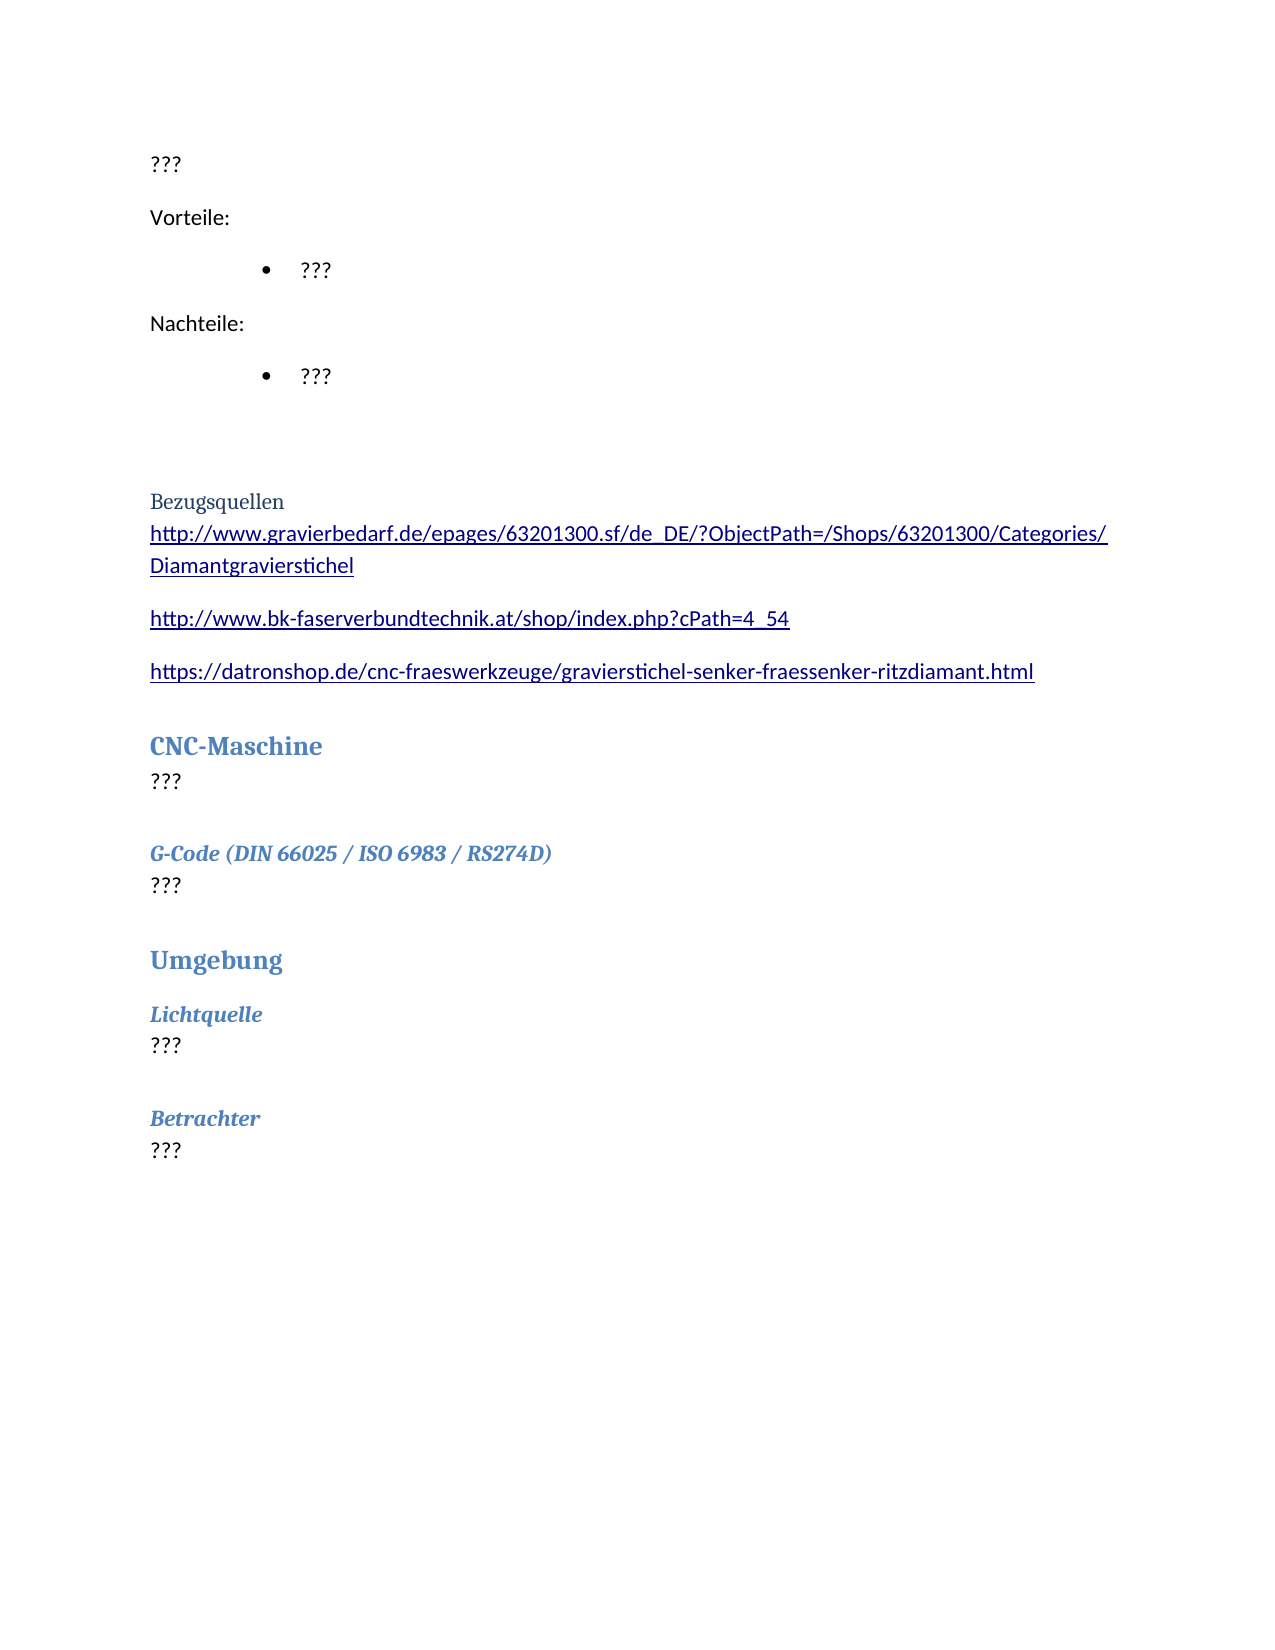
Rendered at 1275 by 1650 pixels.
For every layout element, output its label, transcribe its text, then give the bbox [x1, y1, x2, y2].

text ??? [150, 150, 1125, 178]
text ??? [150, 1032, 1125, 1060]
text ??? [150, 871, 1125, 899]
subtitle Bezugsquellen [150, 489, 1125, 515]
list ??? [262, 256, 1125, 284]
text Nachteile: [150, 309, 1125, 337]
text Vorteile: [150, 203, 1125, 231]
subtitle Lichtquelle [150, 1001, 1125, 1028]
text http://www.bk-faserverbundtechnik.at/shop/index.php?cPath=4_54 [150, 604, 1125, 632]
subtitle CNC-Maschine [150, 731, 1125, 762]
subtitle G-Code (DIN 66025 / ISO 6983 / RS274D) [150, 841, 1125, 867]
list ??? [262, 362, 1125, 390]
text https://datronshop.de/cnc-fraeswerkzeuge/gravierstichel-senker-fraessenker-ritzdiamant.html [150, 657, 1125, 685]
subtitle Betrachter [150, 1106, 1125, 1132]
text ??? [150, 767, 1125, 795]
subtitle Umgebung [150, 945, 1125, 976]
text ??? [150, 1136, 1125, 1164]
text http://www.gravierbedarf.de/epages/63201300.sf/de_DE/?ObjectPath=/Shops/63201300/Categories/Diamantgravierstichel [150, 519, 1125, 579]
